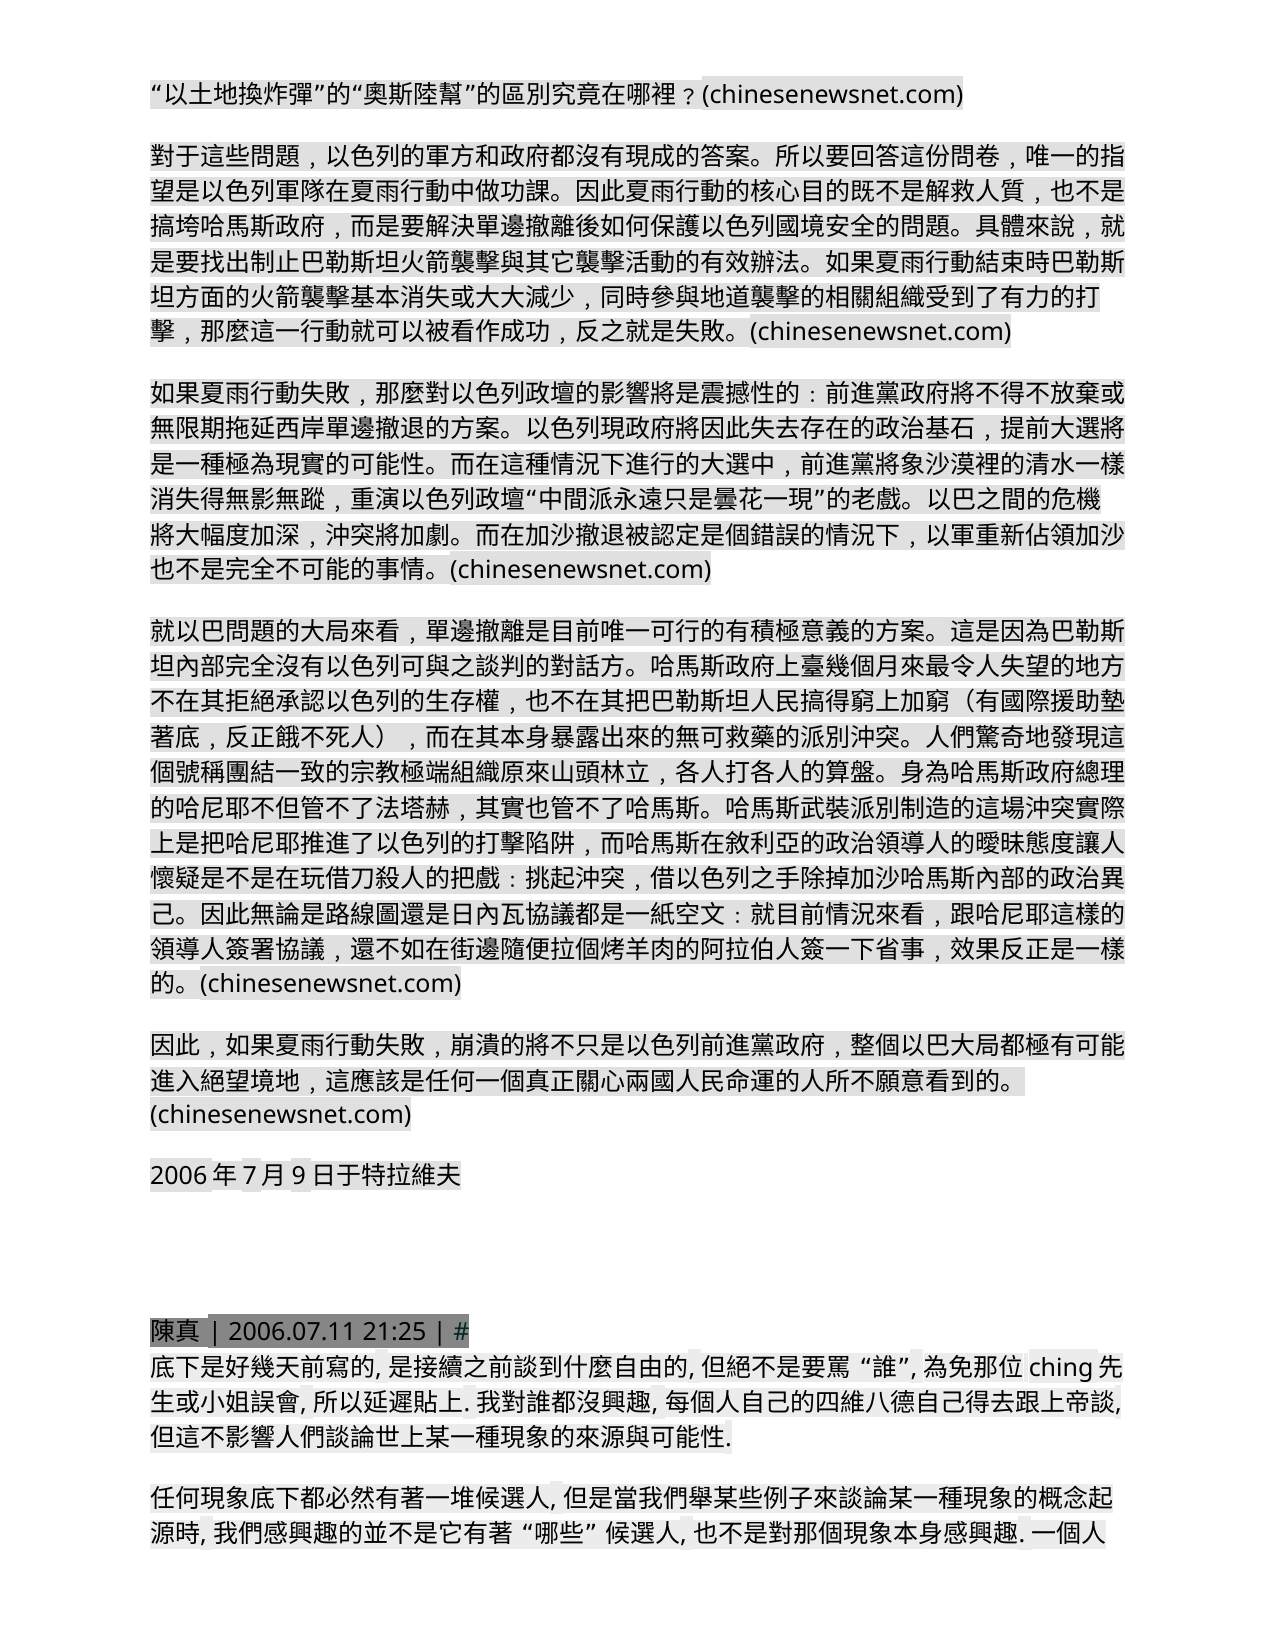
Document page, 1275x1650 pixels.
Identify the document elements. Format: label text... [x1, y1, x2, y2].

text 2006年7月9日于特拉維夫 [150, 1156, 1125, 1192]
text 任何現象底下都必然有著一堆候選人, 但是當我們舉某些例子來談論某一種現象的概念起源時, 我們感興趣的並不是它有著 “哪些” 候選人, 也不是對那個現象本身感興趣. 一個人 [150, 1479, 1125, 1550]
text 如果夏雨行動失敗﹐那麼對以色列政壇的影響將是震撼性的﹕前進黨政府將不得不放棄或無限期拖延西岸單邊撤退的方案。以色列現政府將因此失去存在的政治基石﹐提前大選將是一種極為現實的可能性。而在這種情況下進行的大選中﹐前進黨將象沙漠裡的清水一樣消失得無影無蹤﹐重演以色列政壇“中間派永遠只是曇花一現”的老戲。以巴之間的危機將大幅度加深﹐沖突將加劇。而在加沙撤退被認定是個錯誤的情況下﹐以軍重新佔領加沙也不是完全不可能的事情。(chinesenewsnet.com) [150, 373, 1125, 585]
text 對于這些問題﹐以色列的軍方和政府都沒有現成的答案。所以要回答這份問卷﹐唯一的指望是以色列軍隊在夏雨行動中做功課。因此夏雨行動的核心目的既不是解救人質﹐也不是搞垮哈馬斯政府﹐而是要解決單邊撤離後如何保護以色列國境安全的問題。具體來說﹐就是要找出制止巴勒斯坦火箭襲擊與其它襲擊活動的有效辦法。如果夏雨行動結束時巴勒斯坦方面的火箭襲擊基本消失或大大減少﹐同時參與地道襲擊的相關組織受到了有力的打擊﹐那麼這一行動就可以被看作成功﹐反之就是失敗。(chinesenewsnet.com) [150, 135, 1125, 348]
text 就以巴問題的大局來看﹐單邊撤離是目前唯一可行的有積極意義的方案。這是因為巴勒斯坦內部完全沒有以色列可與之談判的對話方。哈馬斯政府上臺幾個月來最令人失望的地方不在其拒絕承認以色列的生存權﹐也不在其把巴勒斯坦人民搞得窮上加窮（有國際援助墊著底﹐反正餓不死人）﹐而在其本身暴露出來的無可救藥的派別沖突。人們驚奇地發現這個號稱團結一致的宗教極端組織原來山頭林立﹐各人打各人的算盤。身為哈馬斯政府總理的哈尼耶不但管不了法塔赫﹐其實也管不了哈馬斯。哈馬斯武裝派別制造的這場沖突實際上是把哈尼耶推進了以色列的打擊陷阱﹐而哈馬斯在敘利亞的政治領導人的曖昧態度讓人懷疑是不是在玩借刀殺人的把戲﹕挑起沖突﹐借以色列之手除掉加沙哈馬斯內部的政治異己。因此無論是路線圖還是日內瓦協議都是一紙空文﹕就目前情況來看﹐跟哈尼耶這樣的領導人簽署協議﹐還不如在街邊隨便拉個烤羊肉的阿拉伯人簽一下省事﹐效果反正是一樣的。(chinesenewsnet.com) [150, 610, 1125, 1000]
text 因此﹐如果夏雨行動失敗﹐崩潰的將不只是以色列前進黨政府﹐整個以巴大局都極有可能進入絕望境地﹐這應該是任何一個真正關心兩國人民命運的人所不願意看到的。(chinesenewsnet.com) [150, 1025, 1125, 1131]
text 陳真 | 2006.07.11 21:25 | # [150, 1312, 1125, 1348]
text “以土地換炸彈”的“奧斯陸幫”的區別究竟在哪裡﹖(chinesenewsnet.com) [150, 75, 1125, 110]
text 底下是好幾天前寫的, 是接續之前談到什麼自由的, 但絕不是要罵 “誰”, 為免那位ching先生或小姐誤會, 所以延遲貼上. 我對誰都沒興趣, 每個人自己的四維八德自己得去跟上帝談, 但這不影響人們談論世上某一種現象的來源與可能性. [150, 1348, 1125, 1454]
